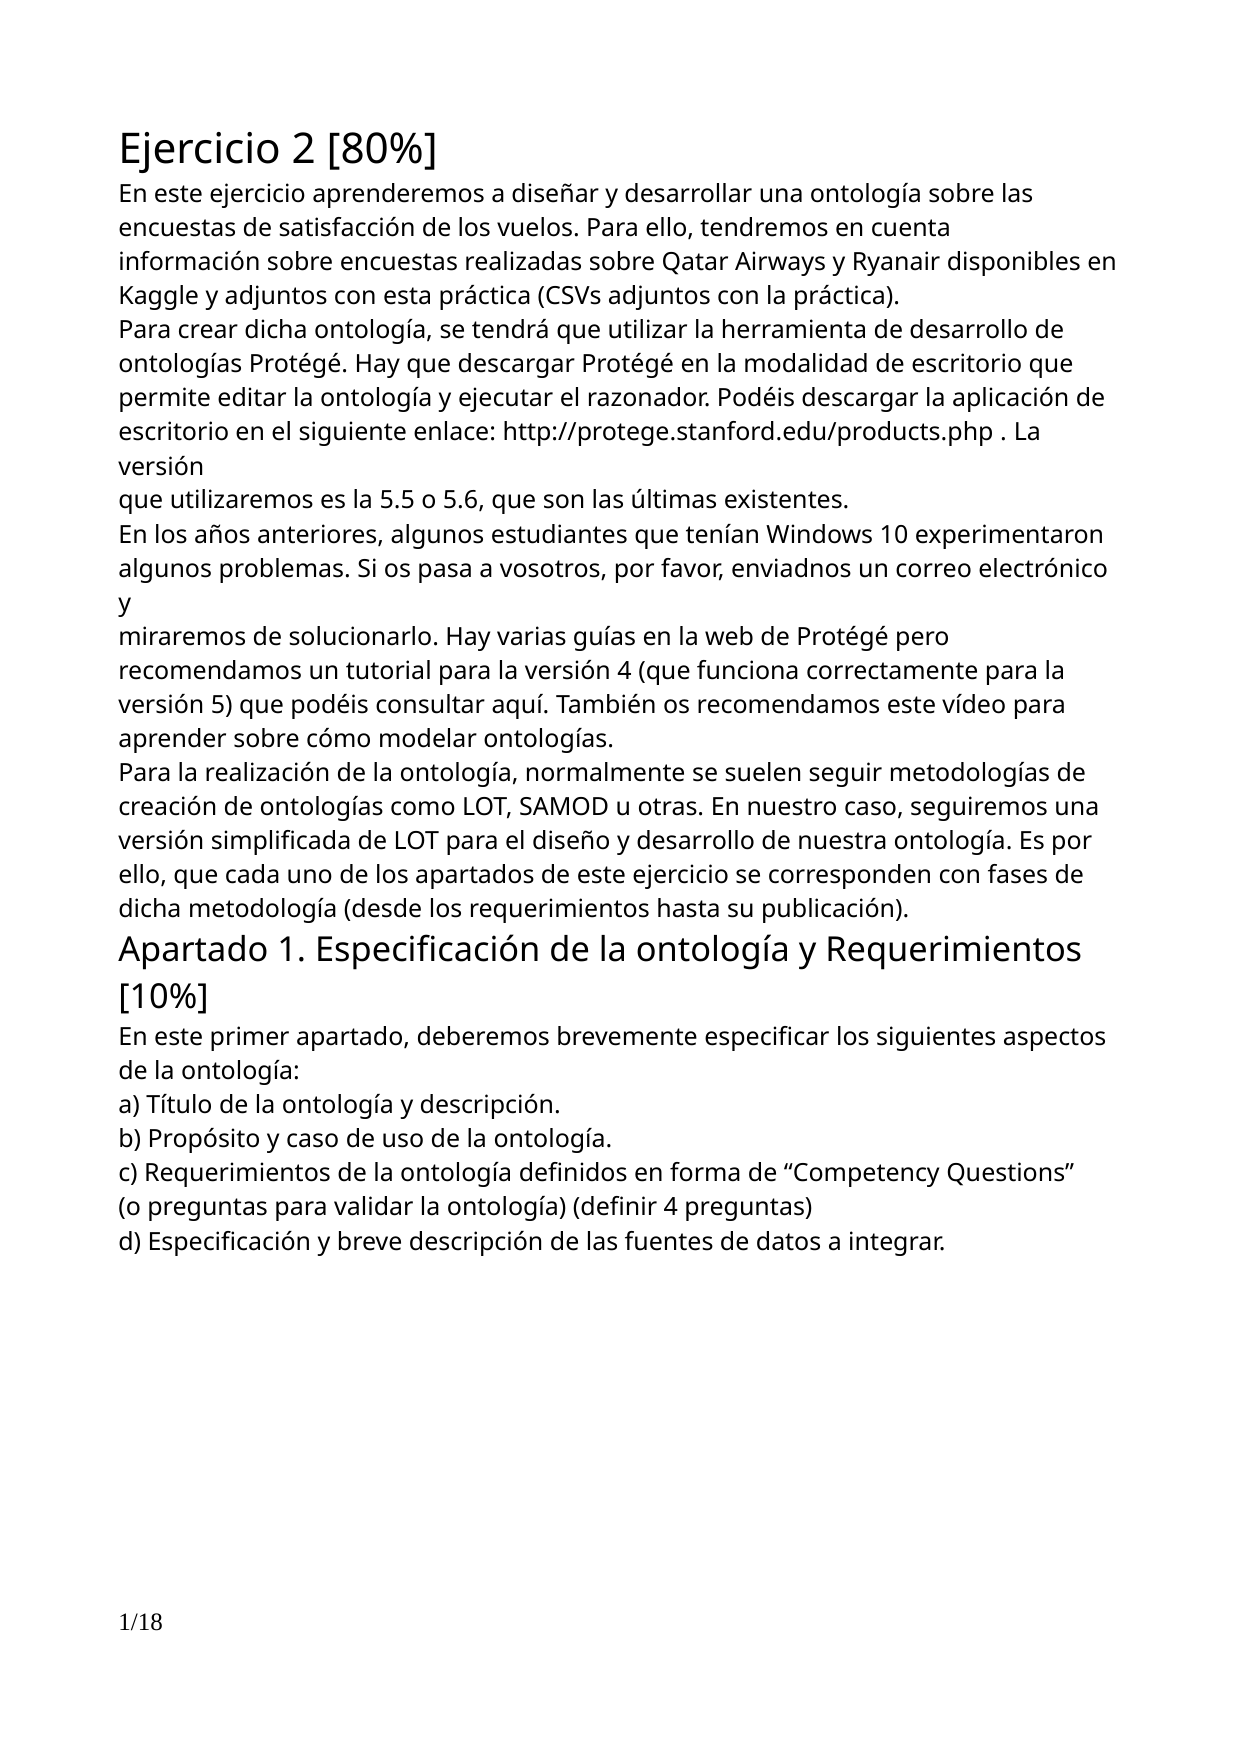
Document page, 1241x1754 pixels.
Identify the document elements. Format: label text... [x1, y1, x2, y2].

text Ejercicio 2 [80%] En este ejercicio aprenderemos a diseñar y desarrollar una ontología sobre las encuestas de satisfacción de los vuelos. Para ello, tendremos en cuenta información sobre encuestas realizadas sobre Qatar Airways y Ryanair disponibles en Kaggle y adjuntos con esta práctica (CSVs adjuntos con la práctica). Para crear dicha ontología, se tendrá que utilizar la herramienta de desarrollo de ontologías Protégé. Hay que descargar Protégé en la modalidad de escritorio que permite editar la ontología y ejecutar el razonador. Podéis descargar la aplicación de escritorio en el siguiente enlace: http://protege.stanford.edu/products.php . La versión que utilizaremos es la 5.5 o 5.6, que son las últimas existentes. En los años anteriores, algunos estudiantes que tenían Windows 10 experimentaron algunos problemas. Si os pasa a vosotros, por favor, enviadnos un correo electrónico y miraremos de solucionarlo. Hay varias guías en la web de Protégé pero recomendamos un tutorial para la versión 4 (que funciona correctamente para la versión 5) que podéis consultar aquí. También os recomendamos este vídeo para aprender sobre cómo modelar ontologías. Para la realización de la ontología, normalmente se suelen seguir metodologías de creación de ontologías como LOT, SAMOD u otras. En nuestro caso, seguiremos una versión simplificada de LOT para el diseño y desarrollo de nuestra ontología. Es por ello, que cada uno de los apartados de este ejercicio se corresponden con fases de dicha metodología (desde los requerimientos hasta su publicación). Apartado 1. Especificación de la ontología y Requerimientos [10%] En este primer apartado, deberemos brevemente especificar los siguientes aspectos de la ontología: a) Título de la ontología y descripción. b) Propósito y caso de uso de la ontología. c) Requerimientos de la ontología definidos en forma de “Competency Questions” (o preguntas para validar la ontología) (definir 4 preguntas) d) Especificación y breve descripción de las fuentes de datos a integrar. [118, 118, 1122, 1257]
